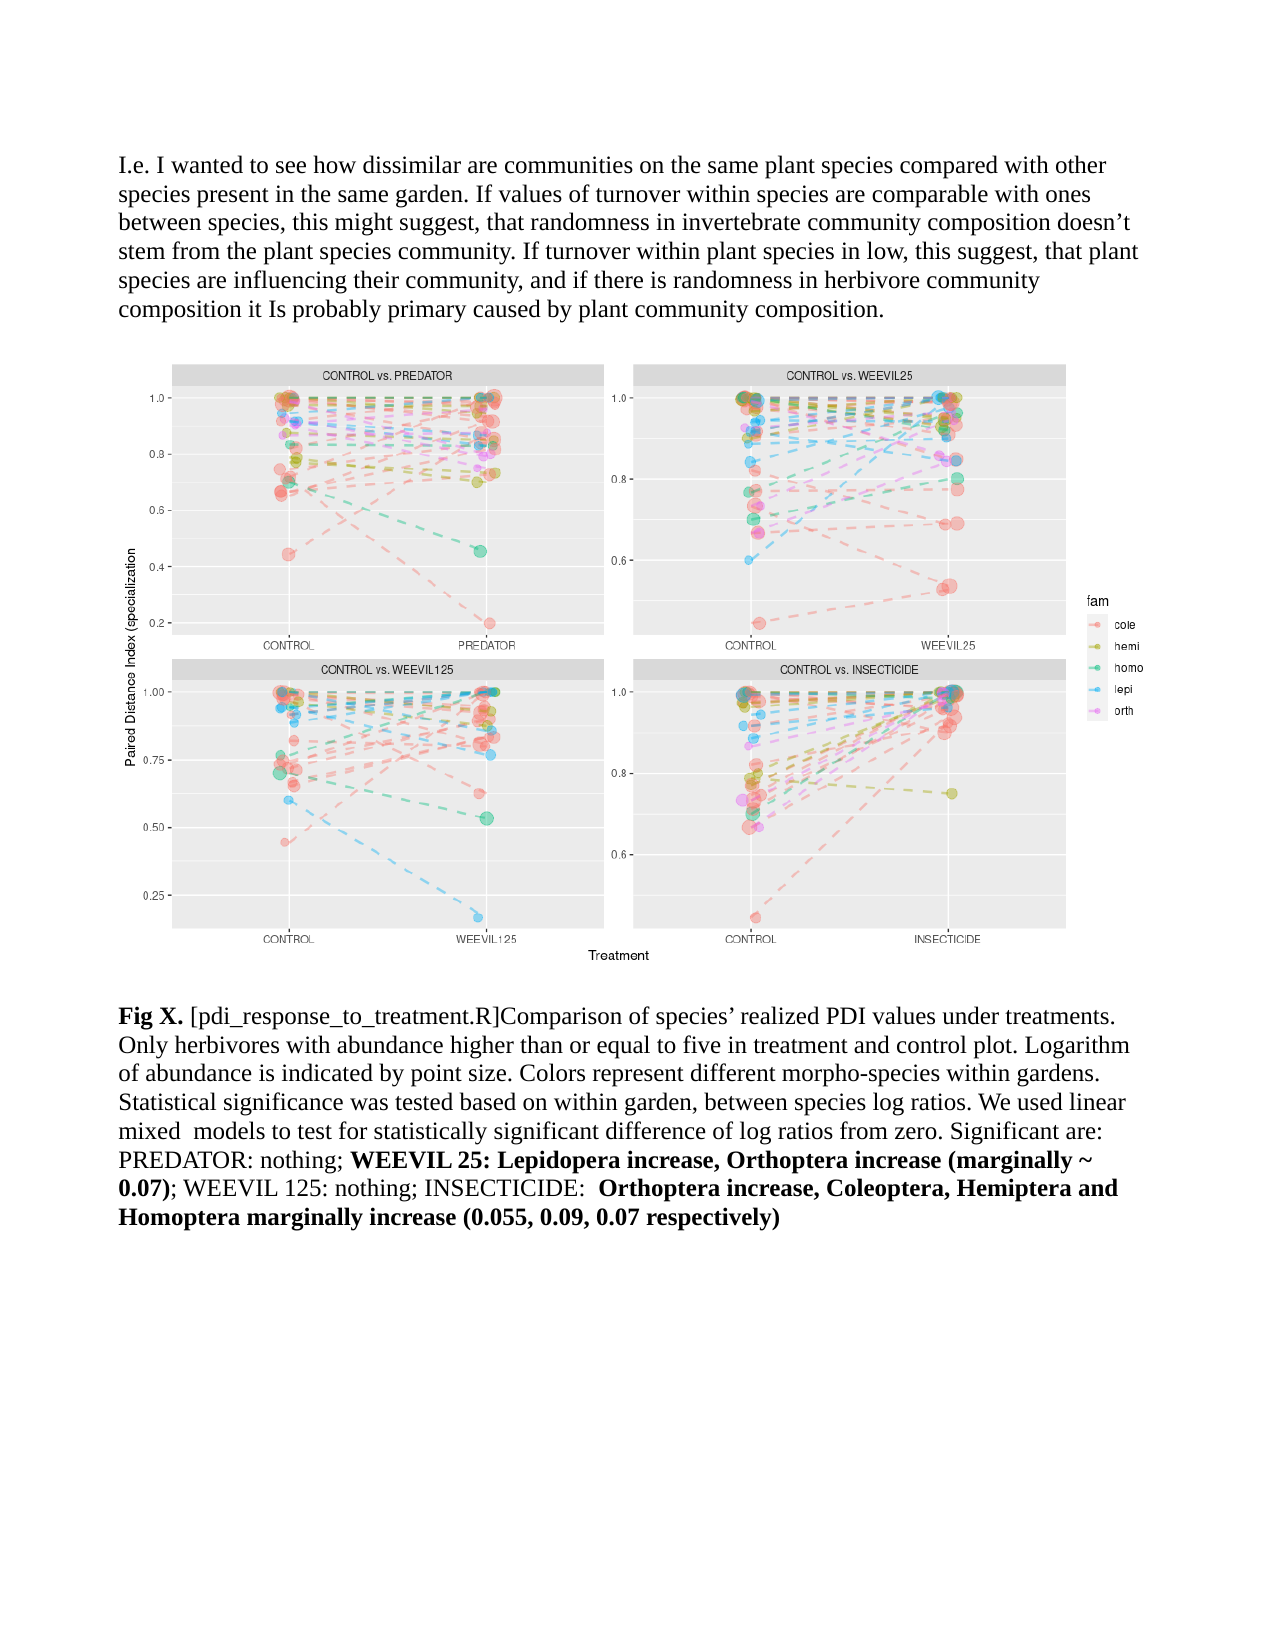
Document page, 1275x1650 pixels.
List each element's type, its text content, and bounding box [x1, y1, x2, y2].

picture [118, 357, 1157, 970]
text Fig X. [pdi_response_to_treatment.R]Comparison of species’ realized PDI values under treatments. Only herbivores with abundance higher than or equal to five in treatment and control plot. Logarithm of abundance is indicated by point size. Colors represent different morpho-species within gardens. Statistical significance was tested based on within garden, between species log ratios. We used linear mixed models to test for statistically significant difference of log ratios from zero. Significant are: PREDATOR: nothing; WEEVIL 25: Lepidopera increase, Orthoptera increase (marginally ~ 0.07); WEEVIL 125: nothing; INSECTICIDE: Orthoptera increase, Coleoptera, Hemiptera and Homoptera marginally increase (0.055, 0.09, 0.07 respectively) [118, 1001, 1157, 1231]
text I.e. I wanted to see how dissimilar are communities on the same plant species compared with other species present in the same garden. If values of turnover within species are comparable with ones between species, this might suggest, that randomness in invertebrate community composition doesn’t stem from the plant species community. If turnover within plant species in low, this suggest, that plant species are influencing their community, and if there is randomness in herbivore community composition it Is probably primary caused by plant community composition. [118, 150, 1157, 322]
